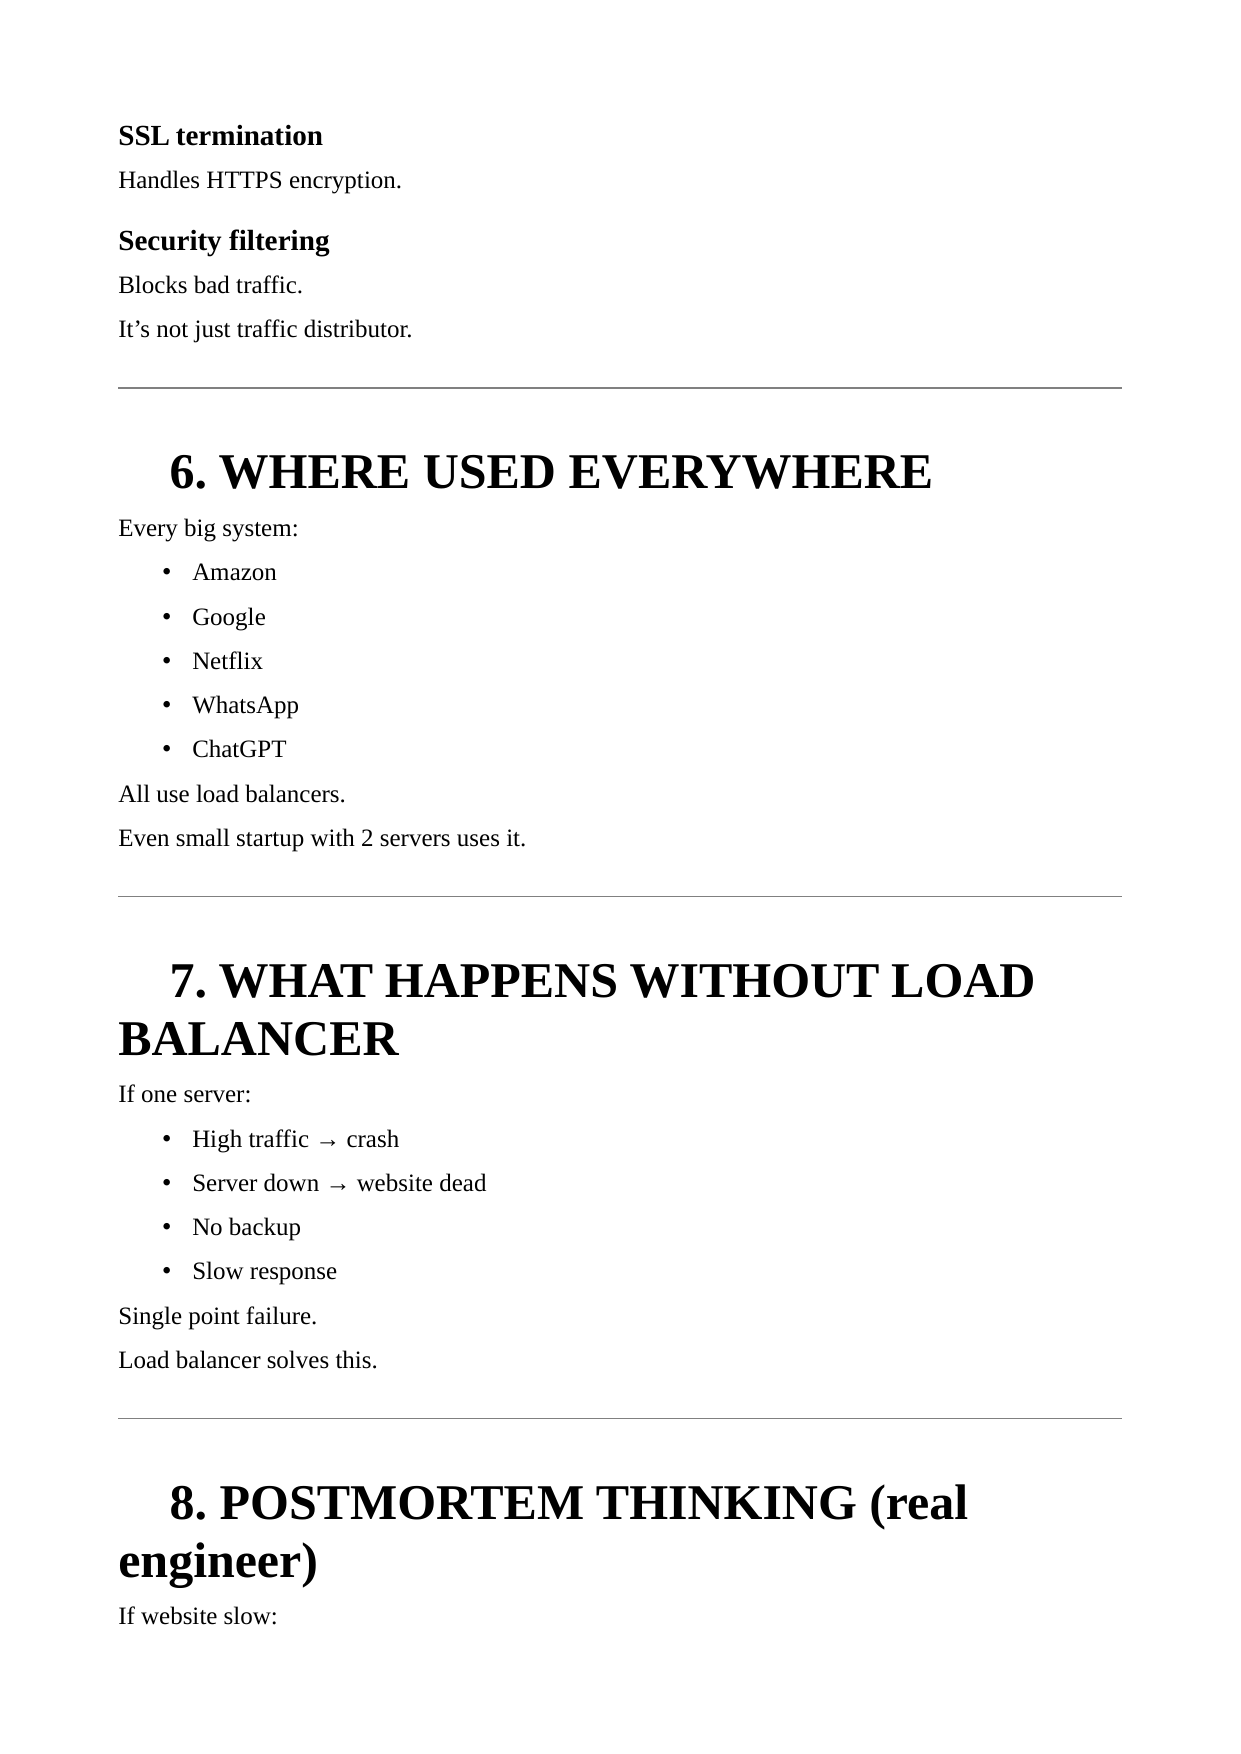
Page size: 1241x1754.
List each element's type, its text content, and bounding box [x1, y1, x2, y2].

list WhatsApp [162, 689, 1122, 719]
text If website slow: [118, 1600, 1122, 1630]
subtitle 🧠 7. WHAT HAPPENS WITHOUT LOAD BALANCER [118, 951, 1122, 1066]
subtitle 🧠 8. POSTMORTEM THINKING (real engineer) [118, 1473, 1122, 1588]
list Slow response [162, 1256, 1122, 1285]
text If one server: [118, 1078, 1122, 1108]
text Handles HTTPS encryption. [118, 164, 1122, 194]
text Even small startup with 2 servers uses it. [118, 822, 1122, 852]
list Netflix [162, 645, 1122, 675]
text Every big system: [118, 512, 1122, 542]
text All use load balancers. [118, 778, 1122, 807]
list Server down → website dead [162, 1167, 1122, 1197]
text It’s not just traffic distributor. [118, 313, 1122, 343]
list High traffic → crash [162, 1123, 1122, 1152]
text Blocks bad traffic. [118, 269, 1122, 299]
list ChatGPT [162, 733, 1122, 763]
list No backup [162, 1211, 1122, 1241]
subtitle Security filtering [118, 223, 1122, 257]
list Google [162, 601, 1122, 630]
text Load balancer solves this. [118, 1344, 1122, 1374]
subtitle 🧠 6. WHERE USED EVERYWHERE [118, 442, 1122, 500]
subtitle SSL termination [118, 118, 1122, 152]
list Amazon [162, 556, 1122, 586]
text Single point failure. [118, 1300, 1122, 1329]
